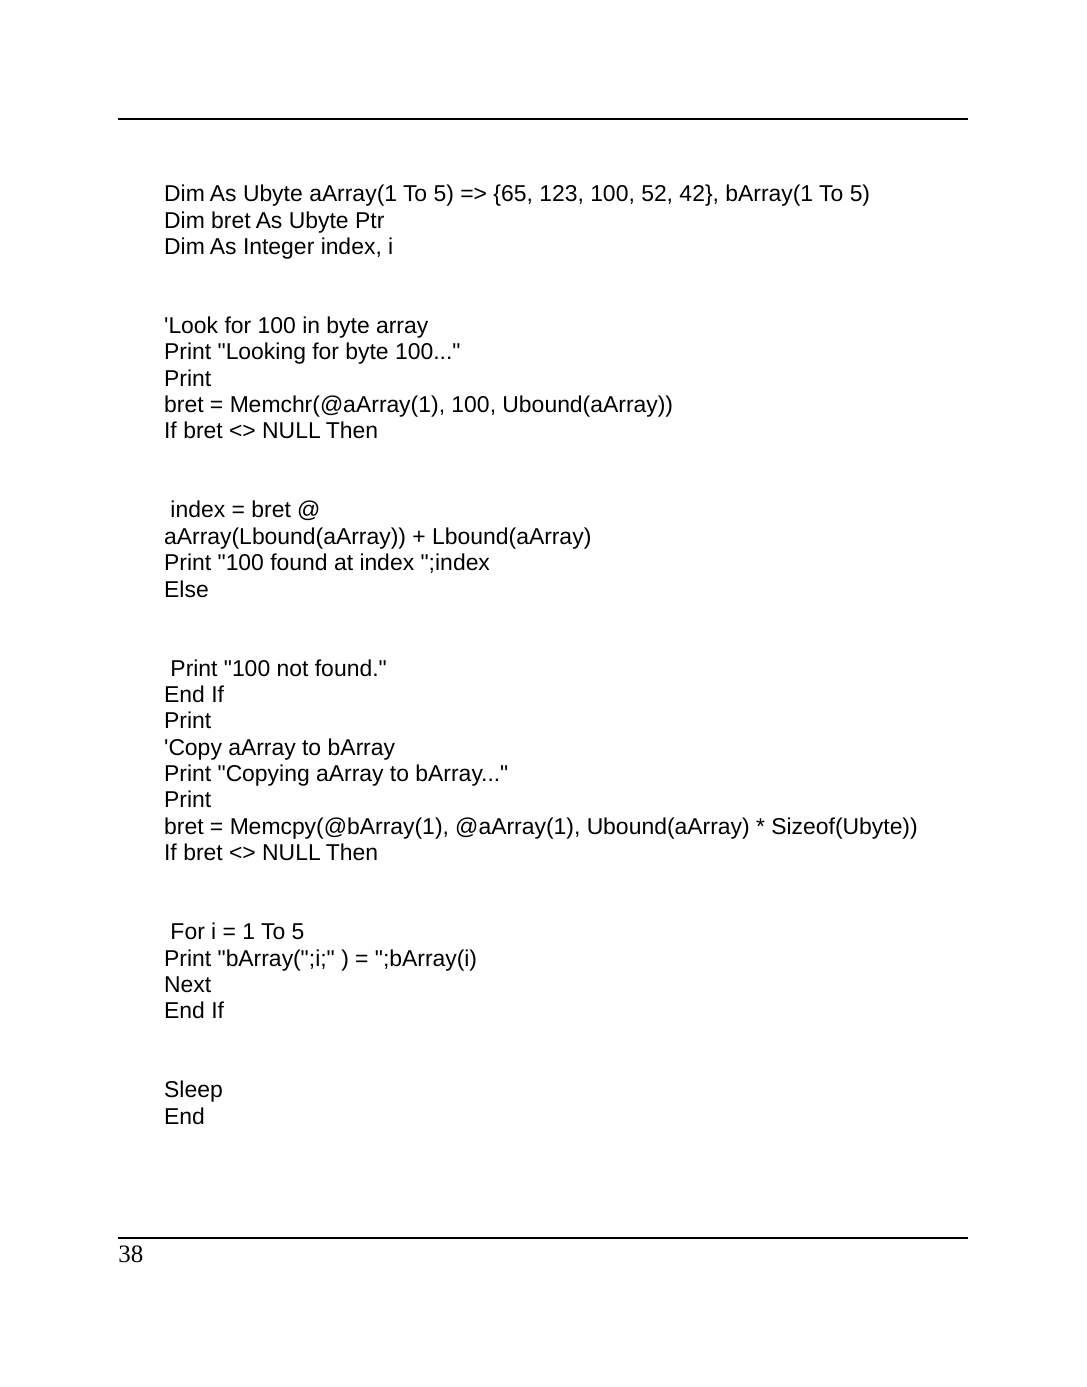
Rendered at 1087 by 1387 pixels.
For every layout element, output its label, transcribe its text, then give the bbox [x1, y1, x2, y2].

text bret = Memchr(@aArray(1), 100, Ubound(aArray)) [118, 391, 968, 417]
text Print [118, 707, 968, 734]
text aArray(Lbound(aArray)) + Lbound(aArray) [118, 523, 968, 549]
text Print "bArray(";i;" ) = ";bArray(i) [118, 944, 968, 971]
text End If [118, 997, 968, 1023]
text For i = 1 To 5 [118, 918, 968, 944]
text bret = Memcpy(@bArray(1), @aArray(1), Ubound(aArray) * Sizeof(Ubyte)) [118, 813, 968, 839]
text Print "100 found at index ";index [118, 549, 968, 576]
text If bret <> NULL Then [118, 417, 968, 444]
text Print "100 not found." [118, 654, 968, 681]
text Else [118, 576, 968, 602]
text 'Copy aArray to bArray [118, 734, 968, 760]
text End If [118, 681, 968, 707]
text End [118, 1103, 968, 1129]
text Dim As Ubyte aArray(1 To 5) => {65, 123, 100, 52, 42}, bArray(1 To 5) [118, 180, 968, 207]
text Print [118, 786, 968, 813]
text If bret <> NULL Then [118, 839, 968, 865]
text Print "Copying aArray to bArray..." [118, 760, 968, 786]
text Dim As Integer index, i [118, 233, 968, 259]
text Next [118, 971, 968, 997]
text 'Look for 100 in byte array [118, 312, 968, 338]
text Dim bret As Ubyte Ptr [118, 207, 968, 233]
text Print [118, 365, 968, 391]
text Sleep [118, 1076, 968, 1103]
text index = bret @ [118, 496, 968, 523]
text Print "Looking for byte 100..." [118, 338, 968, 365]
